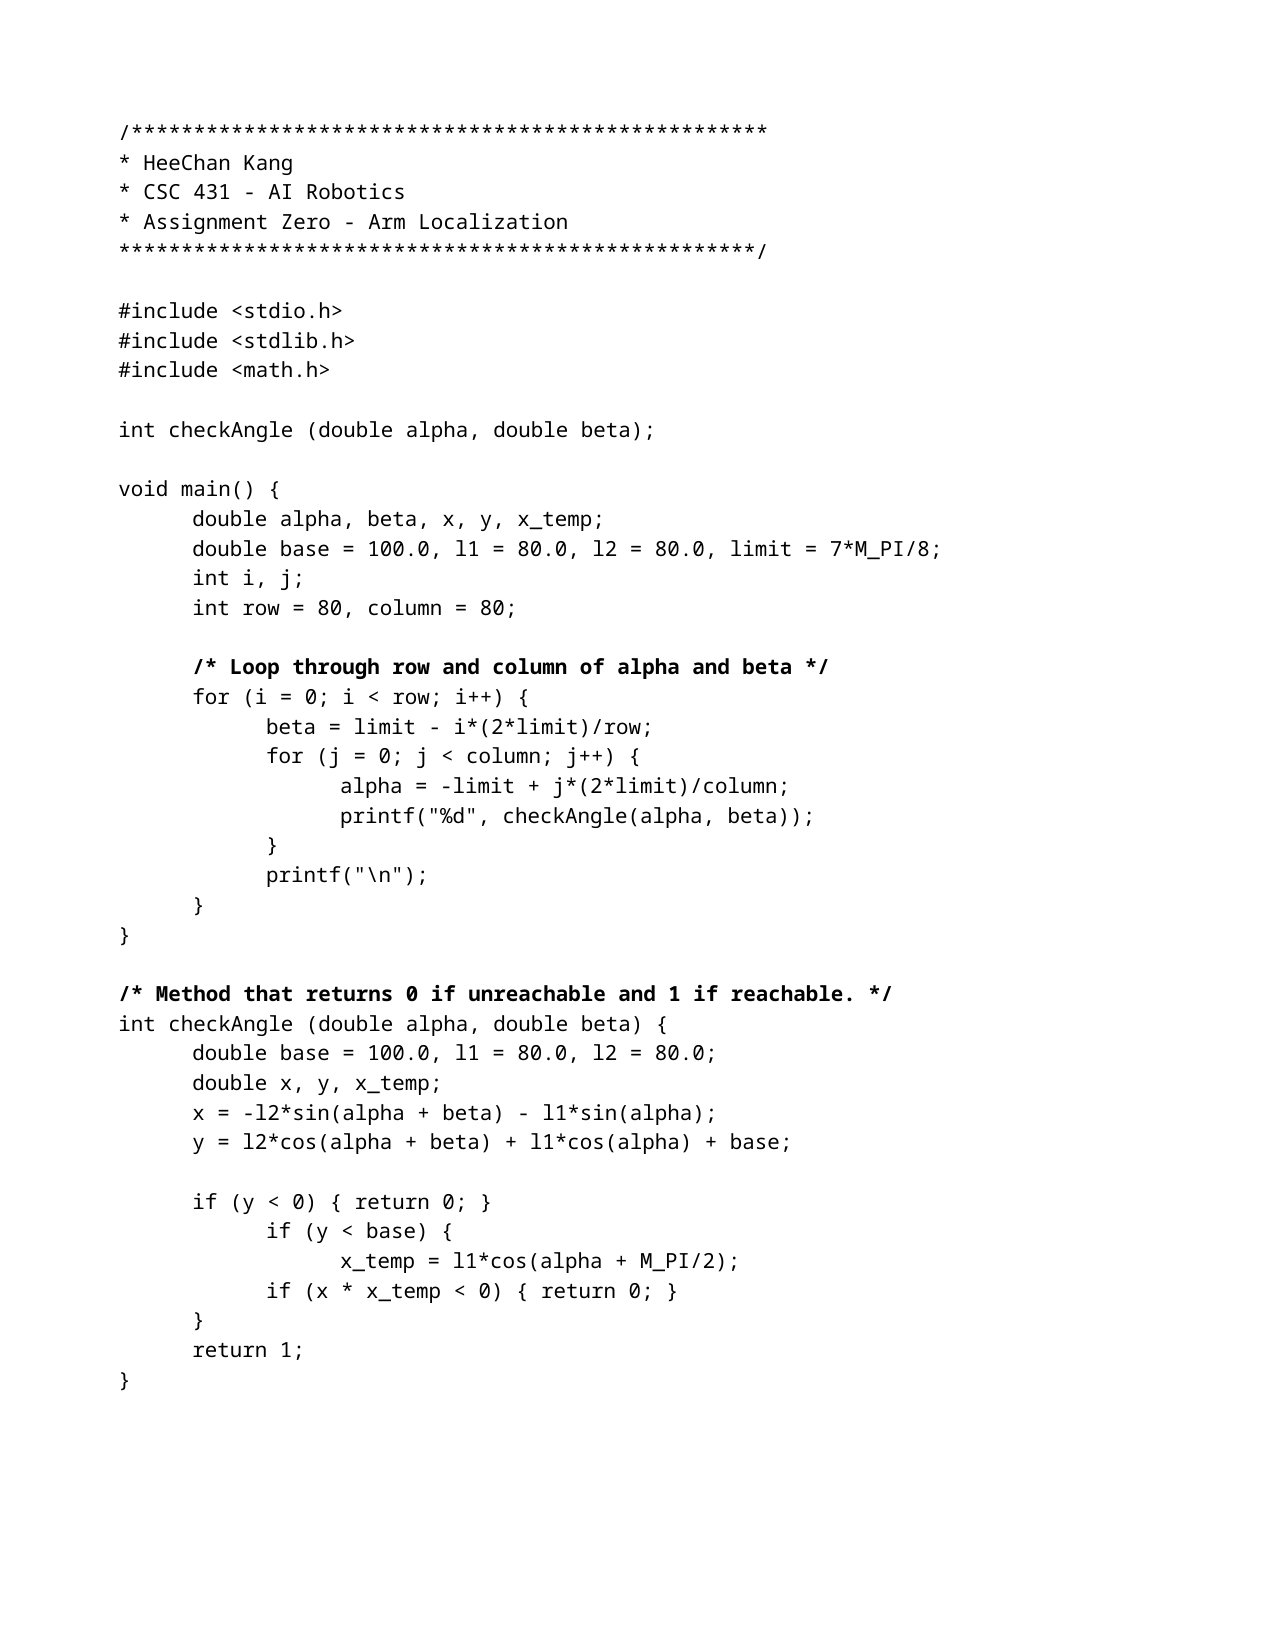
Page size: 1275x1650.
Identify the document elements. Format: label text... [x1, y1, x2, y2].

text for (i = 0; i < row; i++) { [118, 681, 1157, 711]
text x_temp = l1*cos(alpha + M_PI/2); [118, 1245, 1157, 1275]
text printf("%d", checkAngle(alpha, beta)); [118, 800, 1157, 829]
text double base = 100.0, l1 = 80.0, l2 = 80.0, limit = 7*M_PI/8; [118, 532, 1157, 562]
text #include <stdio.h> [118, 295, 1157, 325]
text } [118, 1364, 1157, 1393]
text int checkAngle (double alpha, double beta); [118, 414, 1157, 443]
text /* Method that returns 0 if unreachable and 1 if reachable. */ [118, 978, 1157, 1007]
text double x, y, x_temp; [118, 1067, 1157, 1097]
text } [118, 918, 1157, 948]
text y = l2*cos(alpha + beta) + l1*cos(alpha) + base; [118, 1126, 1157, 1156]
text } [118, 829, 1157, 859]
text if (y < 0) { return 0; } [118, 1186, 1157, 1215]
text /*************************************************** [118, 118, 1157, 147]
text } [118, 889, 1157, 918]
text double base = 100.0, l1 = 80.0, l2 = 80.0; [118, 1037, 1157, 1067]
text if (x * x_temp < 0) { return 0; } [118, 1275, 1157, 1304]
text beta = limit - i*(2*limit)/row; [118, 711, 1157, 740]
text int checkAngle (double alpha, double beta) { [118, 1007, 1157, 1037]
text } [118, 1304, 1157, 1334]
text void main() { [118, 473, 1157, 503]
text if (y < base) { [118, 1215, 1157, 1245]
text * HeeChan Kang [118, 147, 1157, 176]
text x = -l2*sin(alpha + beta) - l1*sin(alpha); [118, 1097, 1157, 1126]
text alpha = -limit + j*(2*limit)/column; [118, 770, 1157, 800]
text double alpha, beta, x, y, x_temp; [118, 503, 1157, 532]
text * Assignment Zero - Arm Localization [118, 206, 1157, 236]
text for (j = 0; j < column; j++) { [118, 740, 1157, 770]
text printf("\n"); [118, 859, 1157, 889]
text #include <math.h> [118, 354, 1157, 384]
text #include <stdlib.h> [118, 325, 1157, 354]
text return 1; [118, 1334, 1157, 1364]
text * CSC 431 - AI Robotics [118, 176, 1157, 206]
text /* Loop through row and column of alpha and beta */ [118, 651, 1157, 681]
text int row = 80, column = 80; [118, 592, 1157, 622]
text int i, j; [118, 562, 1157, 592]
text ***************************************************/ [118, 236, 1157, 265]
